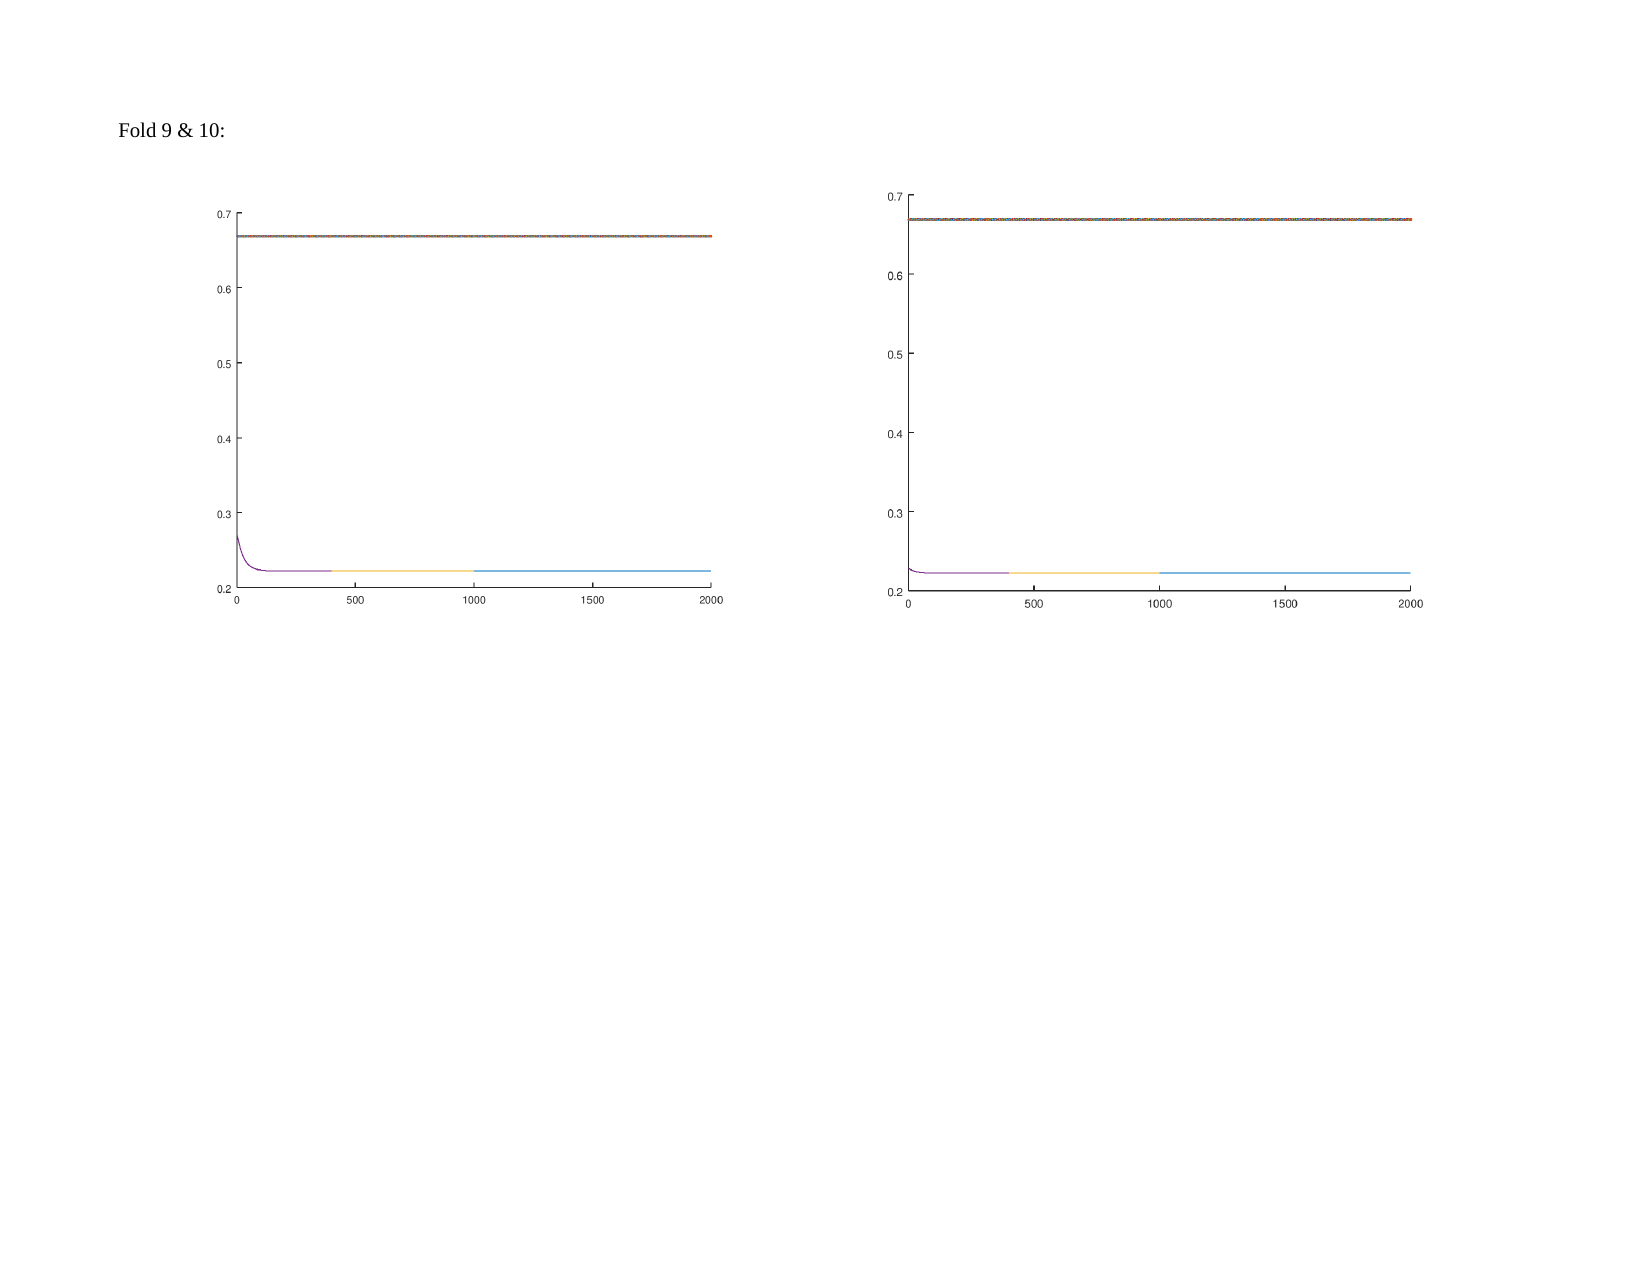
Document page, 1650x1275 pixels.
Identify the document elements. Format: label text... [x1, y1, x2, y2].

picture [824, 158, 1472, 644]
text Fold 9 & 10: [118, 118, 1532, 142]
picture [157, 178, 769, 638]
